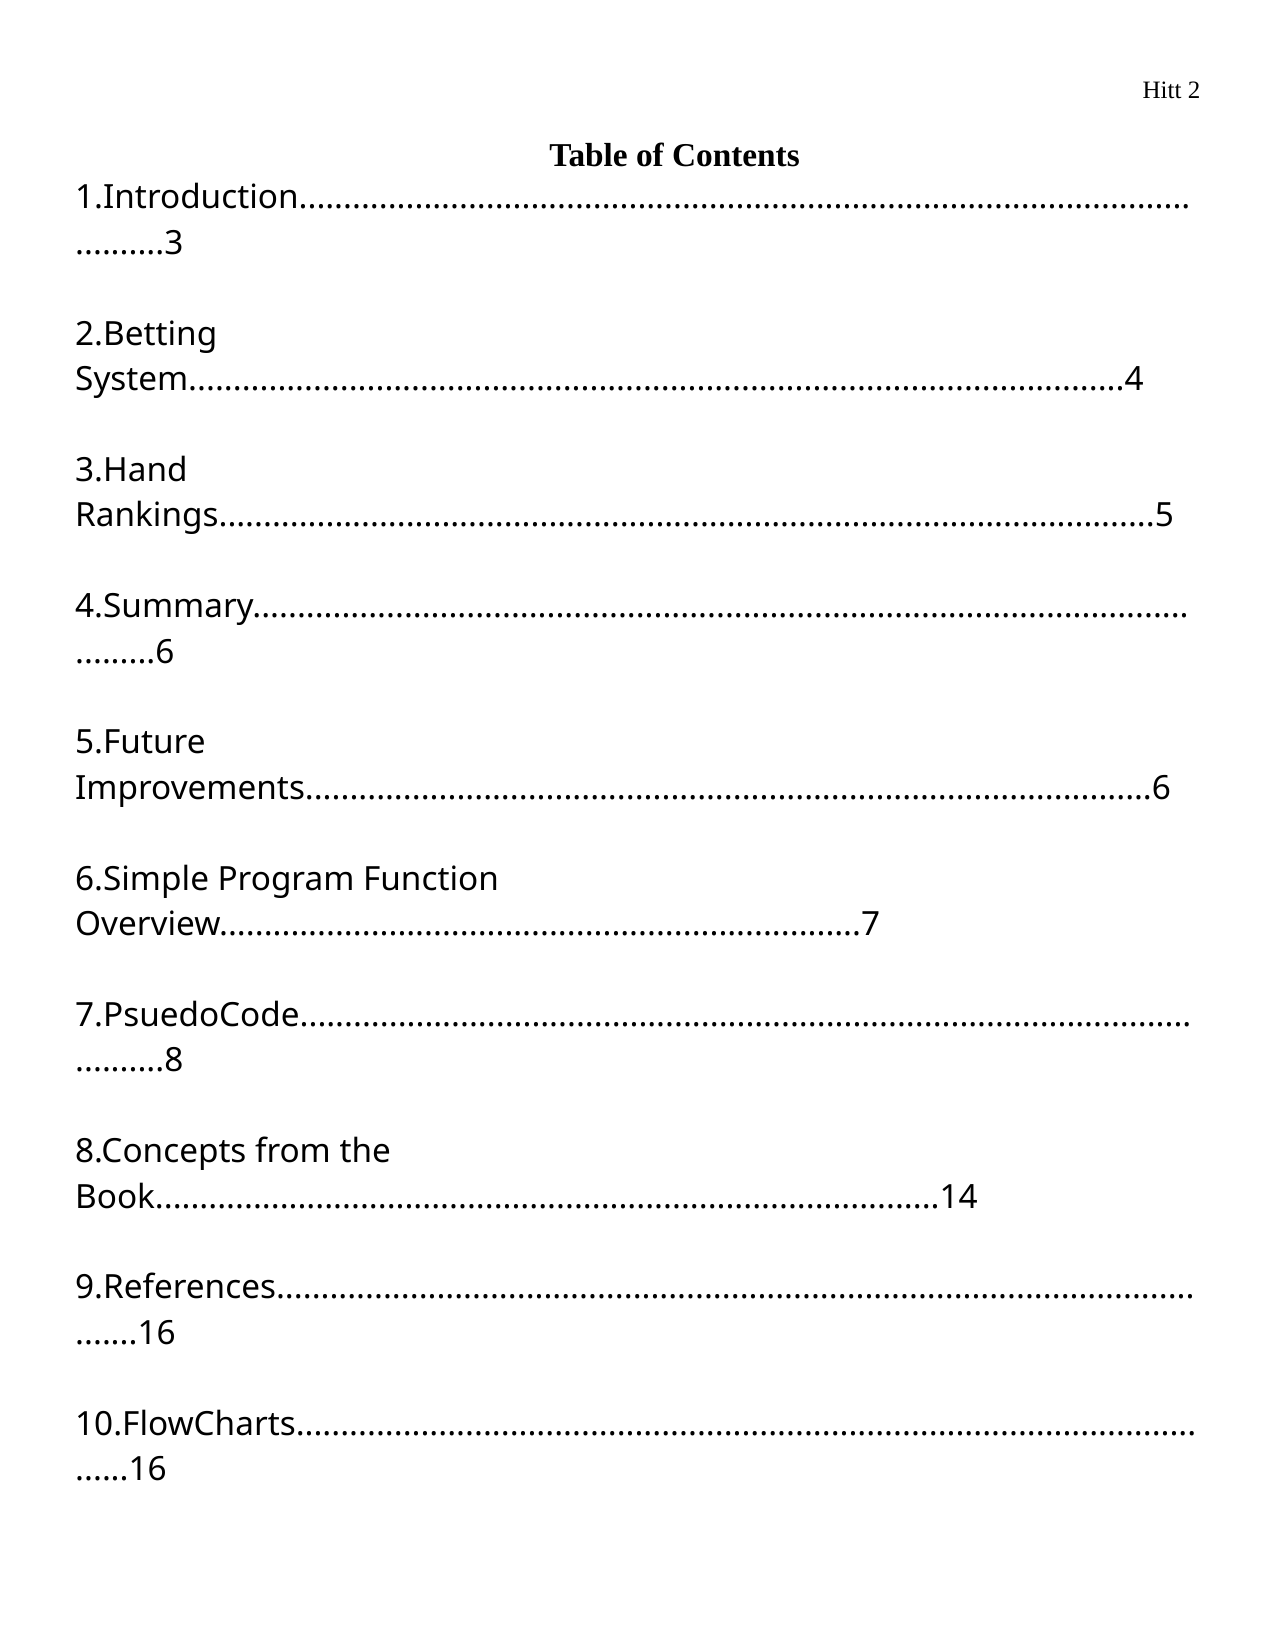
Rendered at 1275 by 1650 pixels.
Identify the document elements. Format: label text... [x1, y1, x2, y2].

text 8.Concepts from the Book........................................................................................14 [75, 1127, 1200, 1218]
text Table of Contents [75, 135, 1200, 173]
text 10.FlowCharts...........................................................................................................16 [75, 1399, 1200, 1490]
text 3.Hand Rankings.........................................................................................................5 [75, 446, 1200, 537]
text 7.PsuedoCode..............................................................................................................8 [75, 991, 1200, 1082]
text 2.Betting System.........................................................................................................4 [75, 309, 1200, 400]
text 9.References..............................................................................................................16 [75, 1263, 1200, 1354]
text 5.Future Improvements...............................................................................................6 [75, 718, 1200, 809]
text 6.Simple Program Function Overview........................................................................7 [75, 854, 1200, 945]
text 4.Summary..................................................................................................................6 [75, 582, 1200, 673]
text 1.Introduction..............................................................................................................3 [75, 173, 1200, 264]
